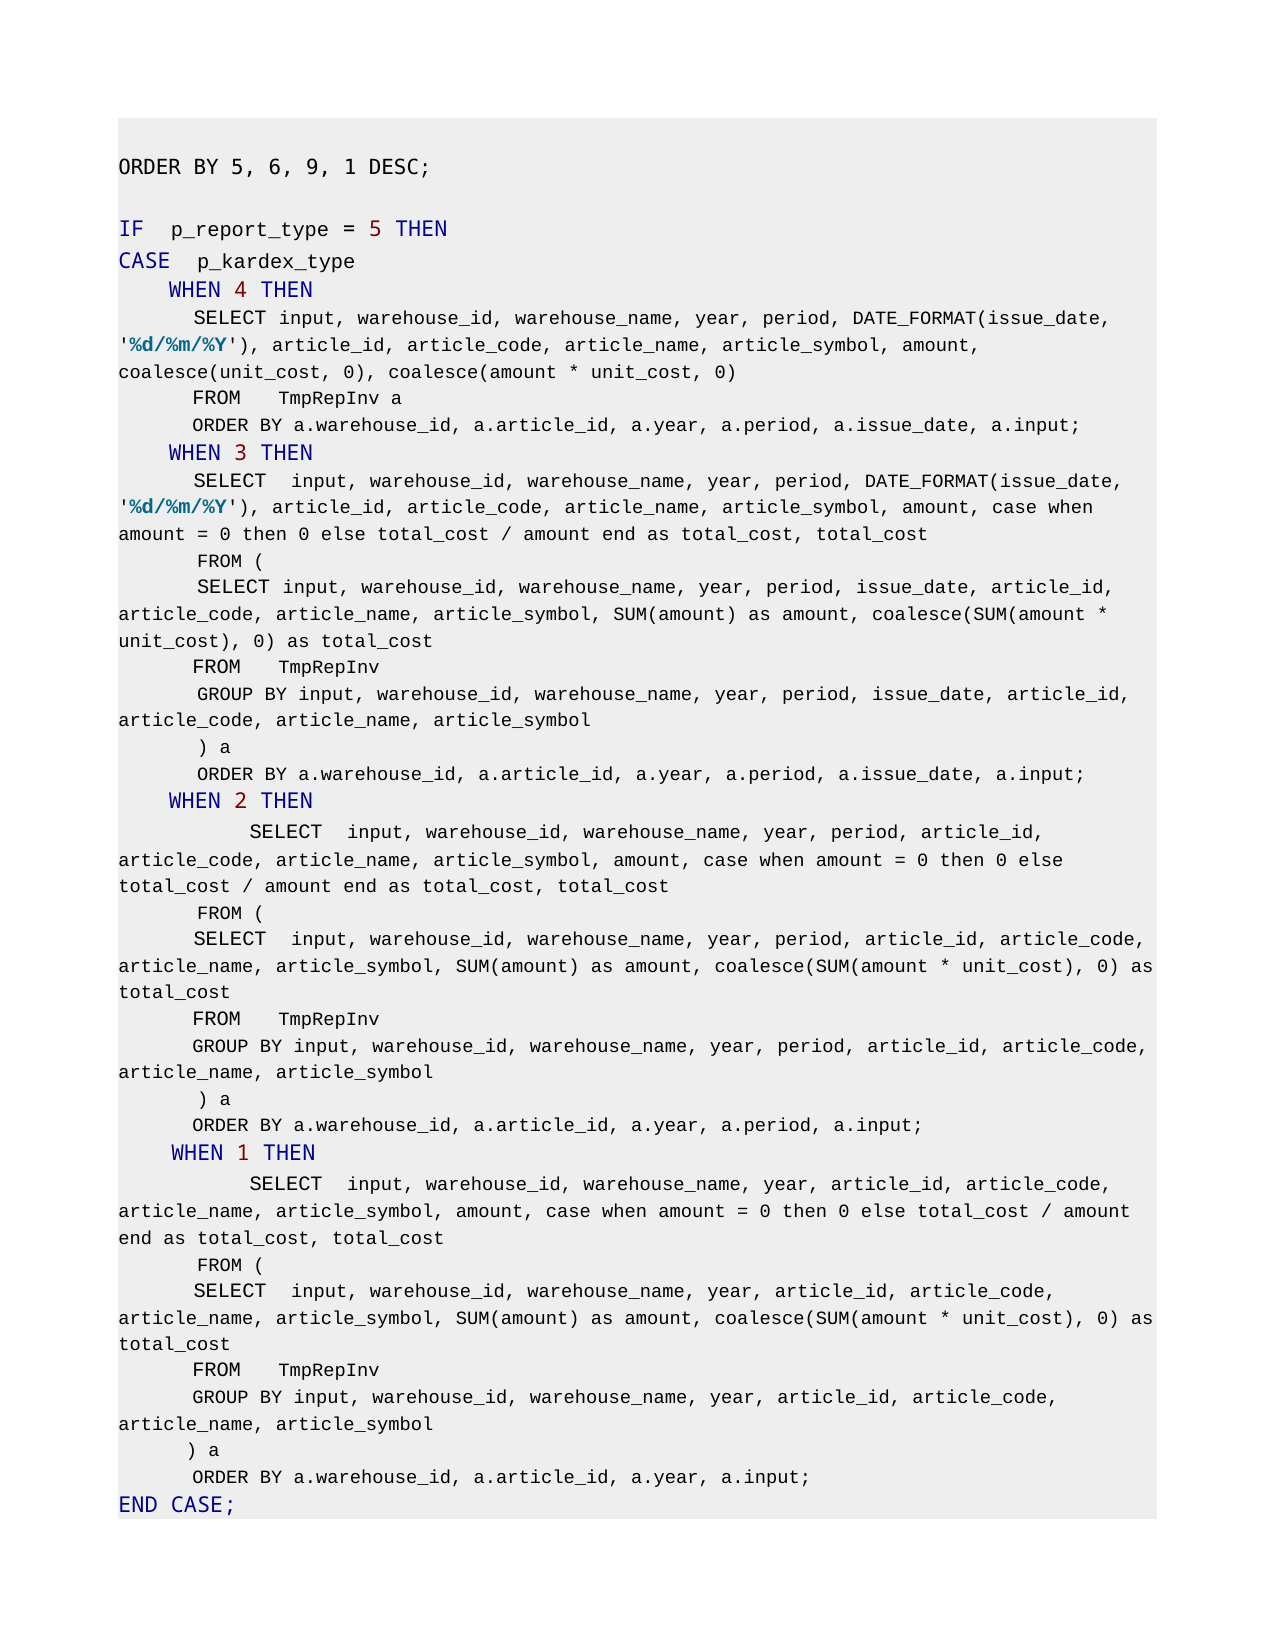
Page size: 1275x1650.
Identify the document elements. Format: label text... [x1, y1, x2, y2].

text CASE p_kardex_type [118, 243, 1157, 274]
text ) a [118, 732, 1157, 759]
text SELECT input, warehouse_id, warehouse_name, year, article_id, article_code, article_name, article_symbol, SUM(amount) as amount, coalesce(SUM(amount * unit_cost), 0) as total_cost [118, 1277, 1157, 1356]
text WHEN 1 THEN [118, 1137, 1157, 1167]
text FROM TmpRepInv [118, 1356, 1157, 1383]
text ORDER BY a.warehouse_id, a.article_id, a.year, a.input; [118, 1462, 1157, 1489]
text ORDER BY 5, 6, 9, 1 DESC; [118, 149, 1157, 181]
text ORDER BY a.warehouse_id, a.article_id, a.year, a.period, a.issue_date, a.input; [118, 759, 1157, 786]
text ORDER BY a.warehouse_id, a.article_id, a.year, a.period, a.input; [118, 1111, 1157, 1137]
text FROM ( [118, 898, 1157, 925]
text GROUP BY input, warehouse_id, warehouse_name, year, period, issue_date, article_id, article_code, article_name, article_symbol [118, 679, 1157, 732]
text FROM ( [118, 546, 1157, 573]
text GROUP BY input, warehouse_id, warehouse_name, year, article_id, article_code, article_name, article_symbol [118, 1383, 1157, 1436]
text FROM TmpRepInv a [118, 384, 1157, 410]
text SELECT input, warehouse_id, warehouse_name, year, article_id, article_code, article_name, article_symbol, amount, case when amount = 0 then 0 else total_cost / amount end as total_cost, total_cost [118, 1167, 1157, 1250]
text ORDER BY a.warehouse_id, a.article_id, a.year, a.period, a.issue_date, a.input; [118, 410, 1157, 437]
text SELECT input, warehouse_id, warehouse_name, year, period, article_id, article_code, article_name, article_symbol, amount, case when amount = 0 then 0 else total_cost / amount end as total_cost, total_cost [118, 815, 1157, 898]
text ) a [118, 1436, 1157, 1462]
text FROM TmpRepInv [118, 1004, 1157, 1031]
text SELECT input, warehouse_id, warehouse_name, year, period, DATE_FORMAT(issue_date, '%d/%m/%Y'), article_id, article_code, article_name, article_symbol, amount, coalesce(unit_cost, 0), coalesce(amount * unit_cost, 0) [118, 304, 1157, 384]
text SELECT input, warehouse_id, warehouse_name, year, period, DATE_FORMAT(issue_date, '%d/%m/%Y'), article_id, article_code, article_name, article_symbol, amount, case when amount = 0 then 0 else total_cost / amount end as total_cost, total_cost [118, 467, 1157, 546]
text END CASE; [118, 1489, 1157, 1519]
text IF p_report_type = 5 THEN [118, 212, 1157, 243]
text SELECT input, warehouse_id, warehouse_name, year, period, issue_date, article_id, article_code, article_name, article_symbol, SUM(amount) as amount, coalesce(SUM(amount * unit_cost), 0) as total_cost [118, 573, 1157, 653]
text WHEN 4 THEN [118, 274, 1157, 304]
text SELECT input, warehouse_id, warehouse_name, year, period, article_id, article_code, article_name, article_symbol, SUM(amount) as amount, coalesce(SUM(amount * unit_cost), 0) as total_cost [118, 925, 1157, 1004]
text WHEN 3 THEN [118, 437, 1157, 467]
text GROUP BY input, warehouse_id, warehouse_name, year, period, article_id, article_code, article_name, article_symbol [118, 1031, 1157, 1084]
text WHEN 2 THEN [118, 786, 1157, 815]
text FROM ( [118, 1250, 1157, 1277]
text FROM TmpRepInv [118, 653, 1157, 679]
text ) a [118, 1084, 1157, 1111]
